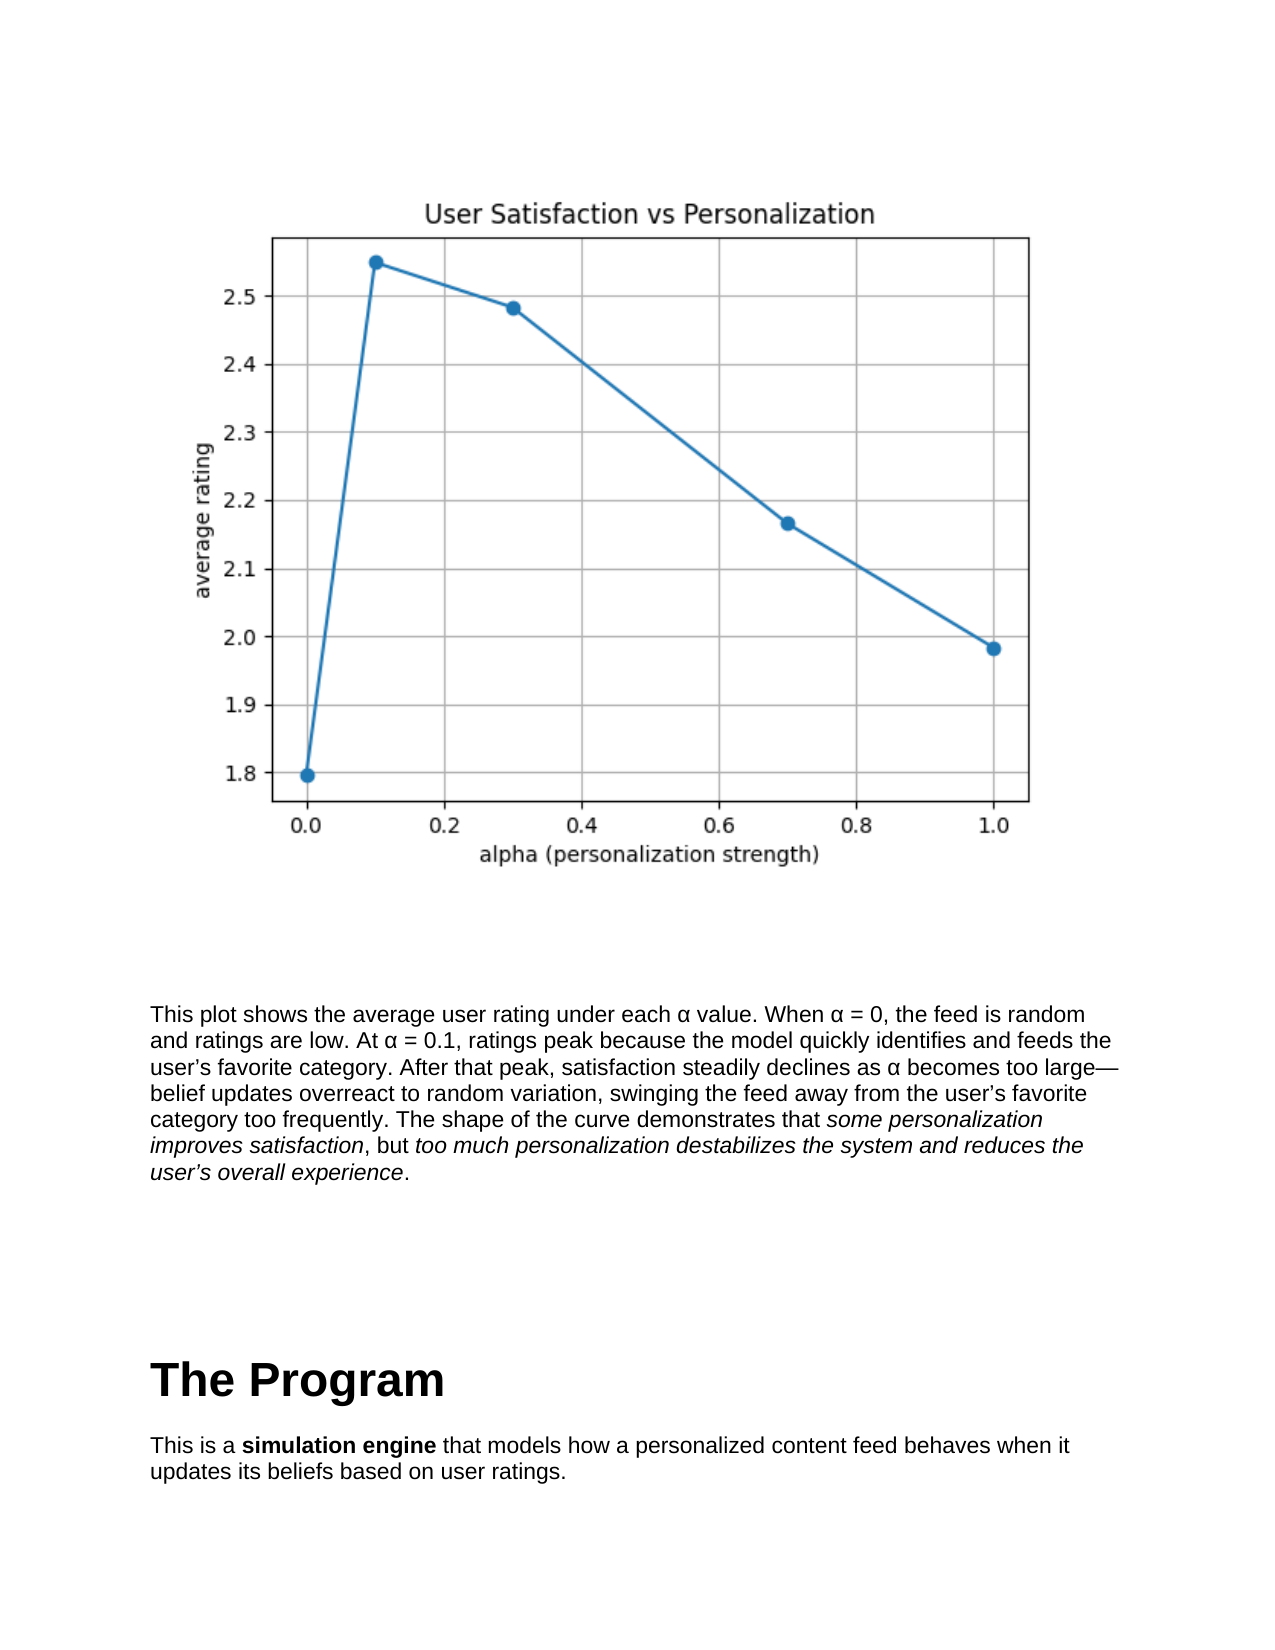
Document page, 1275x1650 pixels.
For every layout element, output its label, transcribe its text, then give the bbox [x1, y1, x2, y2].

picture [150, 150, 1125, 882]
subtitle The Program [150, 1352, 1125, 1407]
text This plot shows the average user rating under each α value. When α = 0, the feed is random and ratings are low. At α = 0.1, ratings peak because the model quickly identifies and feeds the user’s favorite category. After that peak, satisfaction steadily declines as α becomes too large—belief updates overreact to random variation, swinging the feed away from the user’s favorite category too frequently. The shape of the curve demonstrates that some personalization improves satisfaction, but too much personalization destabilizes the system and reduces the user’s overall experience. [150, 1001, 1125, 1185]
text This is a simulation engine that models how a personalized content feed behaves when it updates its beliefs based on user ratings. [150, 1432, 1125, 1485]
